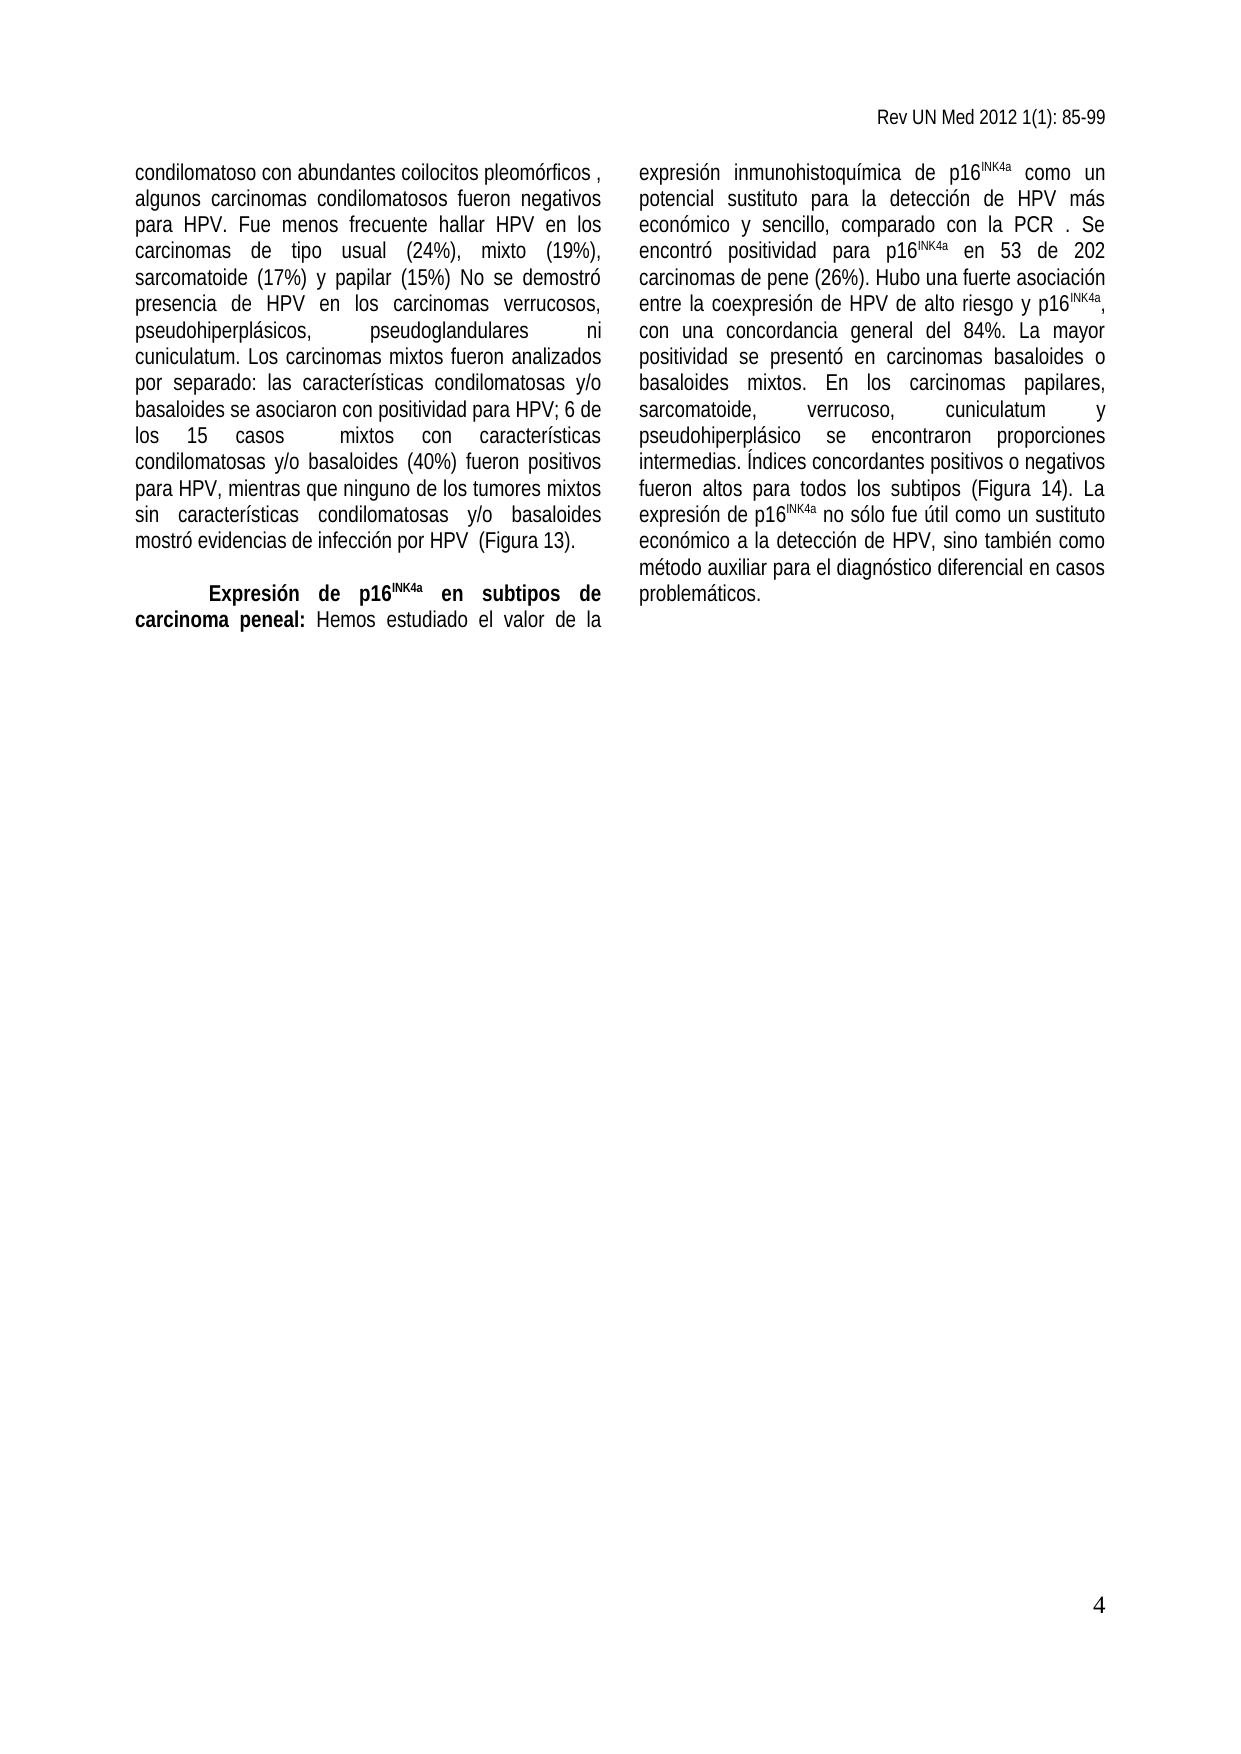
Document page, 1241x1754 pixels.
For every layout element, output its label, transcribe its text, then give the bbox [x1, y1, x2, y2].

text condilomatoso con abundantes coilocitos pleomórficos , algunos carcinomas condilomatosos fueron negativos para HPV. Fue menos frecuente hallar HPV en los carcinomas de tipo usual (24%), mixto (19%), sarcomatoide (17%) y papilar (15%) No se demostró presencia de HPV en los carcinomas verrucosos, pseudohiperplásicos, pseudoglandulares ni cuniculatum. Los carcinomas mixtos fueron analizados por separado: las características condilomatosas y/o basaloides se asociaron con positividad para HPV; 6 de los 15 casos mixtos con características condilomatosas y/o basaloides (40%) fueron positivos para HPV, mientras que ninguno de los tumores mixtos sin características condilomatosas y/o basaloides mostró evidencias de infección por HPV (Figura 13). [135, 158, 601, 554]
text Expresión de p16INK4a en subtipos de carcinoma peneal: Hemos estudiado el valor de la [135, 580, 601, 633]
text expresión inmunohistoquímica de p16INK4a como un potencial sustituto para la detección de HPV más económico y sencillo, comparado con la PCR . Se encontró positividad para p16INK4a en 53 de 202 carcinomas de pene (26%). Hubo una fuerte asociación entre la coexpresión de HPV de alto riesgo y p16INK4a, con una concordancia general del 84%. La mayor positividad se presentó en carcinomas basaloides o basaloides mixtos. En los carcinomas papilares, sarcomatoide, verrucoso, cuniculatum y pseudohiperplásico se encontraron proporciones intermedias. Índices concordantes positivos o negativos fueron altos para todos los subtipos (Figura 14). La expresión de p16INK4a no sólo fue útil como un sustituto económico a la detección de HPV, sino también como método auxiliar para el diagnóstico diferencial en casos problemáticos. [639, 158, 1106, 606]
